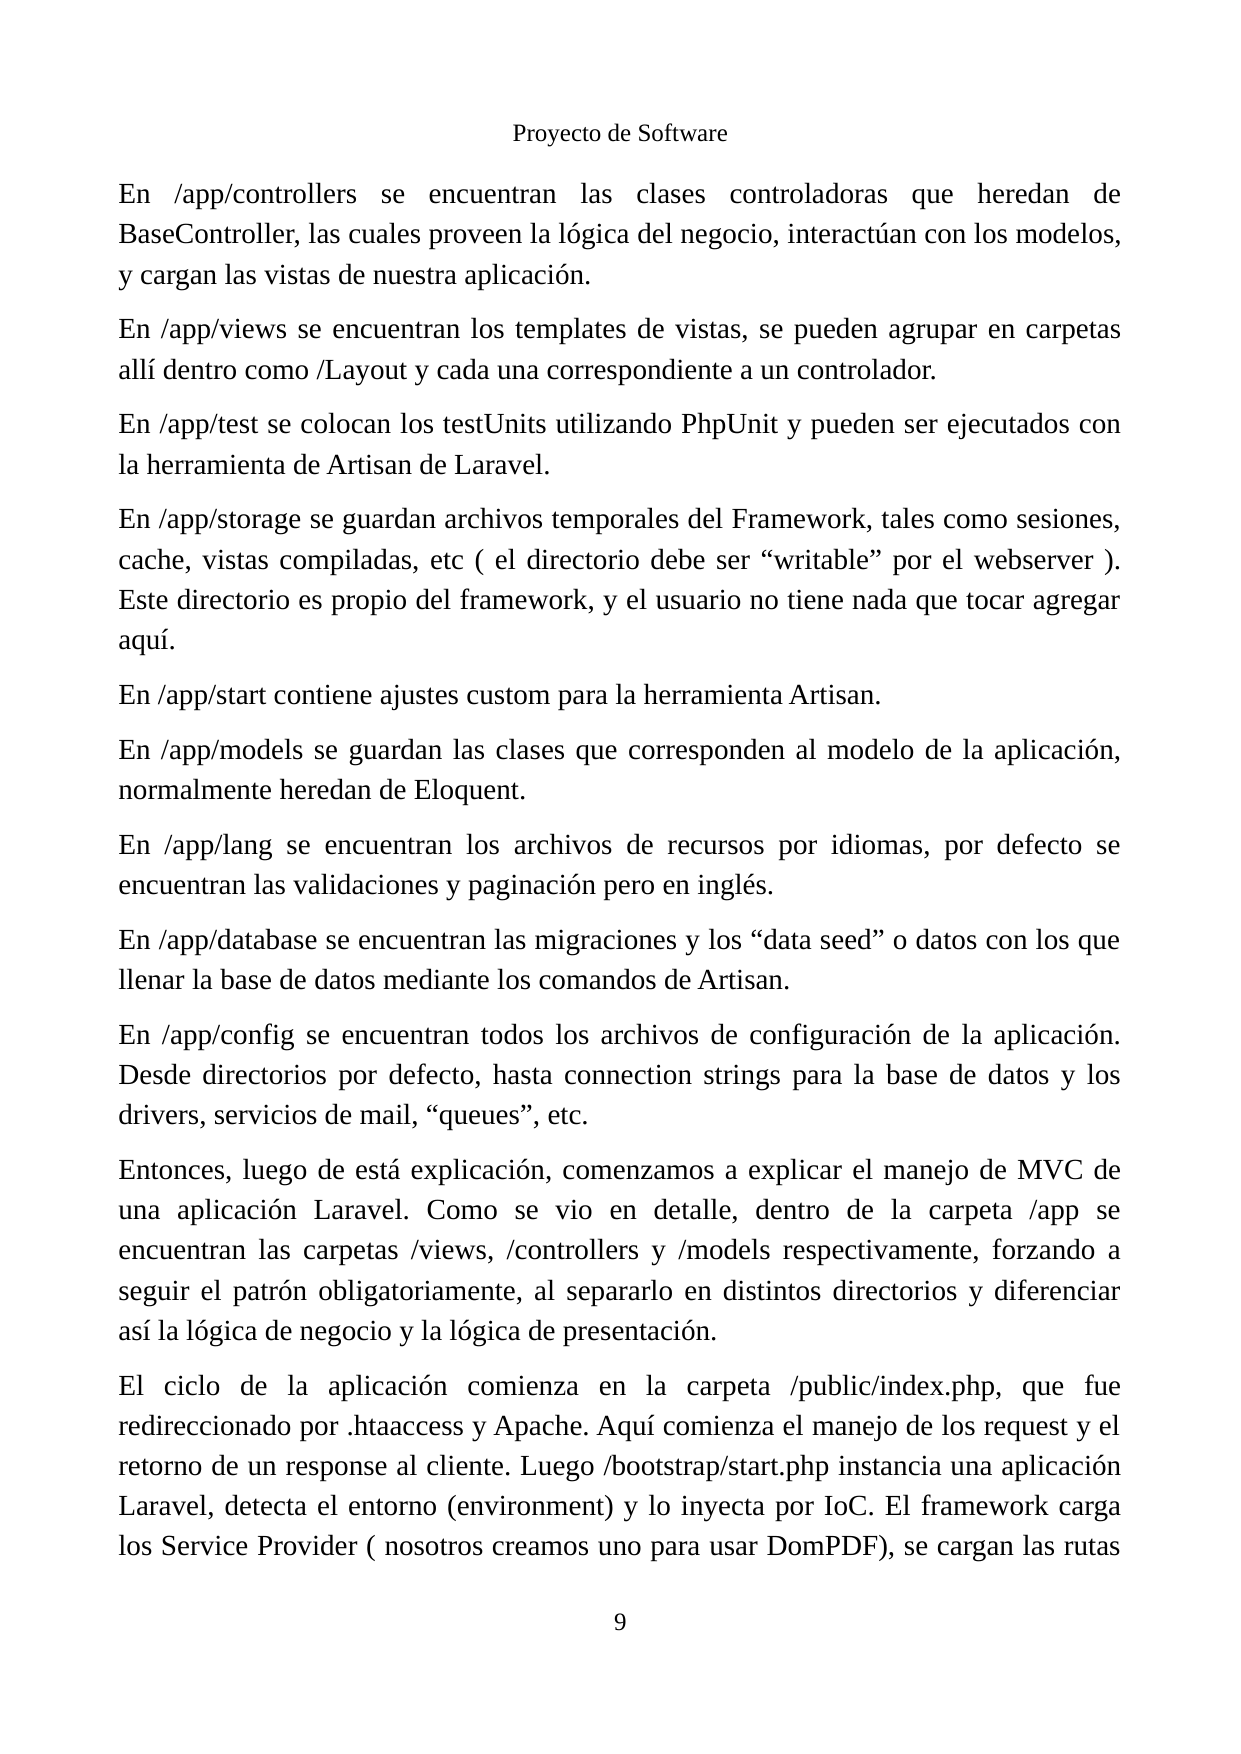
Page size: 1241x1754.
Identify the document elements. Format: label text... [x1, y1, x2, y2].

text En /app/database se encuentran las migraciones y los “data seed” o datos con los que llenar la base de datos mediante los comandos de Artisan. [118, 922, 1122, 996]
text En /app/test se colocan los testUnits utilizando PhpUnit y pueden ser ejecutados con la herramienta de Artisan de Laravel. [118, 407, 1122, 480]
text El ciclo de la aplicación comienza en la carpeta /public/index.php, que fue redireccionado por .htaaccess y Apache. Aquí comienza el manejo de los request y el retorno de un response al cliente. Luego /bootstrap/start.php instancia una aplicación Laravel, detecta el entorno (environment) y lo inyecta por IoC. El framework carga los Service Provider ( nosotros creamos uno para usar DomPDF), se cargan las rutas [118, 1368, 1122, 1562]
text En /app/config se encuentran todos los archivos de configuración de la aplicación. Desde directorios por defecto, hasta connection strings para la base de datos y los drivers, servicios de mail, “queues”, etc. [118, 1017, 1122, 1131]
text Entonces, luego de está explicación, comenzamos a explicar el manejo de MVC de una aplicación Laravel. Como se vio en detalle, dentro de la carpeta /app se encuentran las carpetas /views, /controllers y /models respectivamente, forzando a seguir el patrón obligatoriamente, al separarlo en distintos directorios y diferenciar así la lógica de negocio y la lógica de presentación. [118, 1152, 1122, 1346]
text En /app/views se encuentran los templates de vistas, se pueden agrupar en carpetas allí dentro como /Layout y cada una correspondiente a un controlador. [118, 312, 1122, 385]
text En /app/models se guardan las clases que corresponden al modelo de la aplicación, normalmente heredan de Eloquent. [118, 732, 1122, 806]
text En /app/lang se encuentran los archivos de recursos por idiomas, por defecto se encuentran las validaciones y paginación pero en inglés. [118, 827, 1122, 901]
text En /app/storage se guardan archivos temporales del Framework, tales como sesiones, cache, vistas compiladas, etc ( el directorio debe ser “writable” por el webserver ). Este directorio es propio del framework, y el usuario no tiene nada que tocar agregar aquí. [118, 502, 1122, 656]
text En /app/start contiene ajustes custom para la herramienta Artisan. [118, 677, 1122, 711]
text En /app/controllers se encuentran las clases controladoras que heredan de BaseController, las cuales proveen la lógica del negocio, interactúan con los modelos, y cargan las vistas de nuestra aplicación. [118, 176, 1122, 290]
